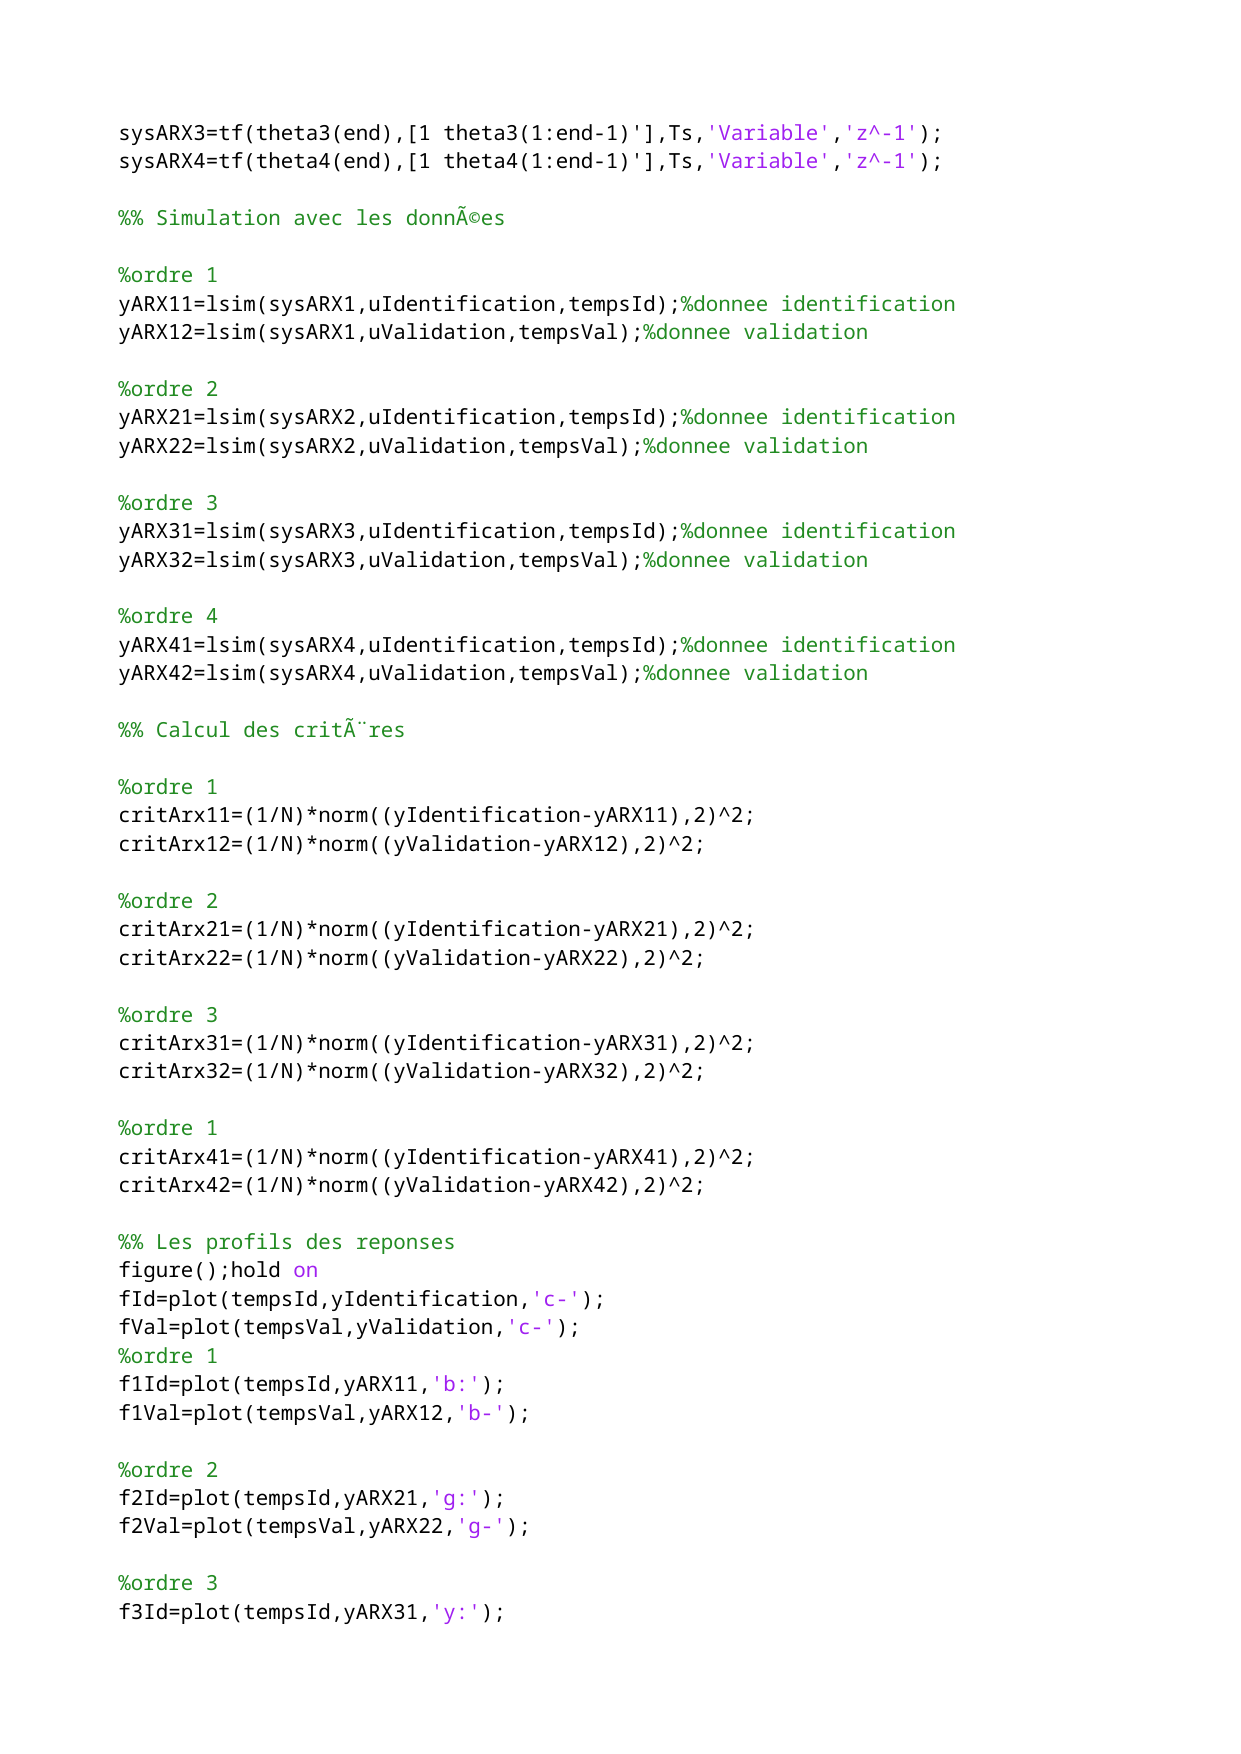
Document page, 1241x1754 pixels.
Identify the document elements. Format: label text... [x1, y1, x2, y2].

text critArx22=(1/N)*norm((yValidation-yARX22),2)^2; [118, 943, 1122, 971]
text critArx32=(1/N)*norm((yValidation-yARX32),2)^2; [118, 1057, 1122, 1085]
text %ordre 3 [118, 488, 1122, 516]
text yARX12=lsim(sysARX1,uValidation,tempsVal);%donnee validation [118, 317, 1122, 346]
text yARX21=lsim(sysARX2,uIdentification,tempsId);%donnee identification [118, 402, 1122, 431]
text %% Calcul des critÃ¨res [118, 715, 1122, 744]
text %ordre 2 [118, 886, 1122, 914]
text %ordre 1 [118, 772, 1122, 801]
text critArx42=(1/N)*norm((yValidation-yARX42),2)^2; [118, 1170, 1122, 1199]
text critArx11=(1/N)*norm((yIdentification-yARX11),2)^2; [118, 801, 1122, 829]
text fVal=plot(tempsVal,yValidation,'c-'); [118, 1312, 1122, 1341]
text fId=plot(tempsId,yIdentification,'c-'); [118, 1284, 1122, 1312]
text f3Id=plot(tempsId,yARX31,'y:'); [118, 1597, 1122, 1625]
text %ordre 4 [118, 602, 1122, 630]
text %% Les profils des reponses [118, 1227, 1122, 1256]
text %ordre 3 [118, 1568, 1122, 1597]
text yARX42=lsim(sysARX4,uValidation,tempsVal);%donnee validation [118, 658, 1122, 687]
text critArx31=(1/N)*norm((yIdentification-yARX31),2)^2; [118, 1028, 1122, 1057]
text %% Simulation avec les donnÃ©es [118, 203, 1122, 232]
text f1Val=plot(tempsVal,yARX12,'b-'); [118, 1398, 1122, 1426]
text sysARX4=tf(theta4(end),[1 theta4(1:end-1)'],Ts,'Variable','z^-1'); [118, 147, 1122, 175]
text %ordre 1 [118, 1113, 1122, 1142]
text yARX32=lsim(sysARX3,uValidation,tempsVal);%donnee validation [118, 545, 1122, 573]
text sysARX3=tf(theta3(end),[1 theta3(1:end-1)'],Ts,'Variable','z^-1'); [118, 118, 1122, 147]
text %ordre 2 [118, 1455, 1122, 1483]
text critArx41=(1/N)*norm((yIdentification-yARX41),2)^2; [118, 1142, 1122, 1170]
text %ordre 1 [118, 260, 1122, 289]
text critArx21=(1/N)*norm((yIdentification-yARX21),2)^2; [118, 914, 1122, 943]
text %ordre 1 [118, 1341, 1122, 1369]
text yARX31=lsim(sysARX3,uIdentification,tempsId);%donnee identification [118, 516, 1122, 545]
text f2Val=plot(tempsVal,yARX22,'g-'); [118, 1512, 1122, 1540]
text yARX11=lsim(sysARX1,uIdentification,tempsId);%donnee identification [118, 289, 1122, 317]
text figure();hold on [118, 1256, 1122, 1284]
text yARX41=lsim(sysARX4,uIdentification,tempsId);%donnee identification [118, 630, 1122, 658]
text %ordre 3 [118, 1000, 1122, 1028]
text f2Id=plot(tempsId,yARX21,'g:'); [118, 1483, 1122, 1512]
text critArx12=(1/N)*norm((yValidation-yARX12),2)^2; [118, 829, 1122, 857]
text %ordre 2 [118, 374, 1122, 402]
text f1Id=plot(tempsId,yARX11,'b:'); [118, 1369, 1122, 1398]
text yARX22=lsim(sysARX2,uValidation,tempsVal);%donnee validation [118, 431, 1122, 459]
